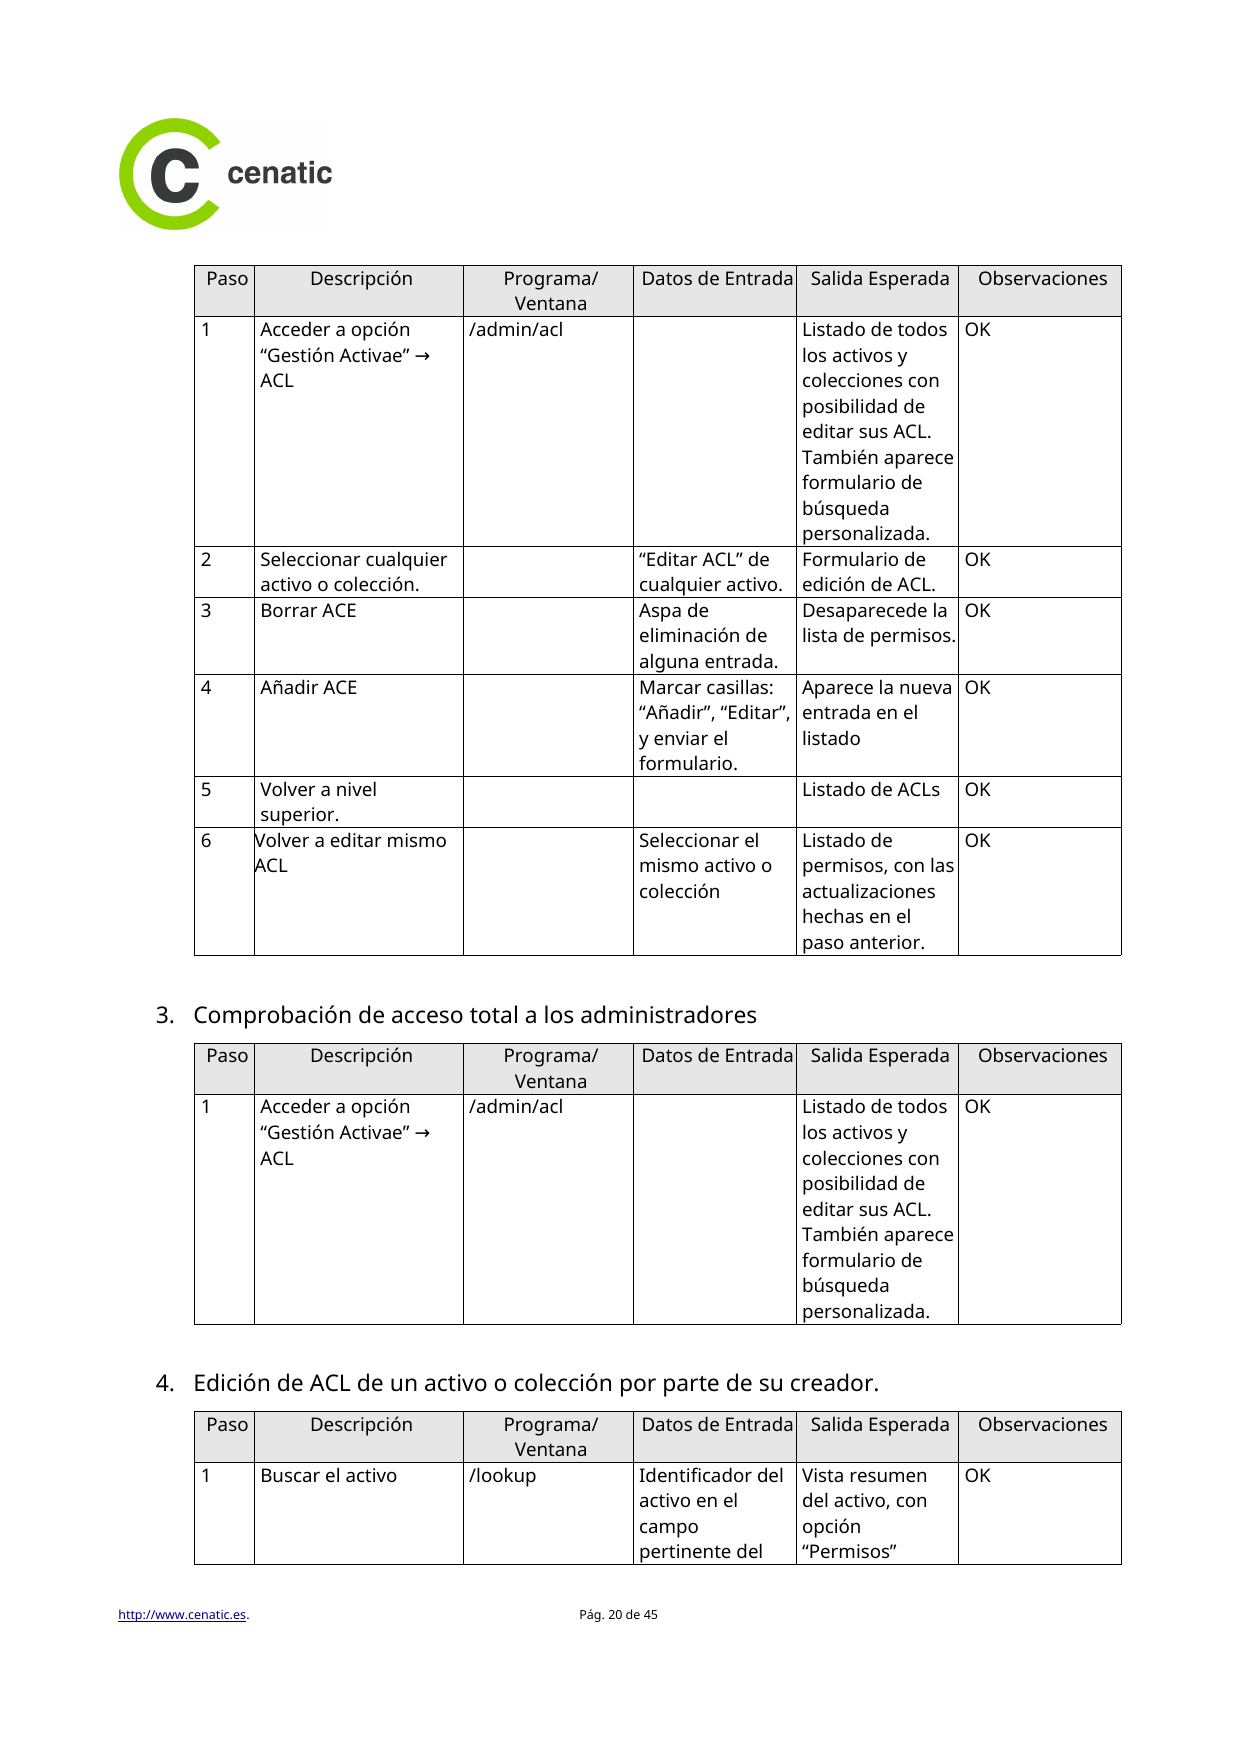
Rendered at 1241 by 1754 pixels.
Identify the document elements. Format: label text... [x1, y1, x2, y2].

table_cell Aparece la nueva entrada en el listado [797, 675, 958, 776]
table_header Descripción [255, 266, 463, 316]
table_cell /admin/acl [464, 317, 633, 546]
table_cell Acceder a opción “Gestión Activae” → ACL [255, 317, 463, 546]
table_cell [634, 777, 796, 827]
table_cell 3 [195, 598, 254, 674]
table_header Observaciones [959, 1412, 1121, 1462]
table_cell Acceder a opción “Gestión Activae” → ACL [255, 1095, 463, 1323]
table_cell 1 [195, 317, 254, 546]
table_header Paso [195, 1412, 254, 1462]
table_cell OK [959, 828, 1121, 955]
table_cell 5 [195, 777, 254, 827]
table_cell Seleccionar el mismo activo o colección [634, 828, 796, 955]
table_cell [464, 675, 633, 776]
table_cell /admin/acl [464, 1095, 633, 1323]
list Comprobación de acceso total a los administradores [156, 999, 1122, 1030]
table_cell Borrar ACE [255, 598, 463, 674]
table_cell Añadir ACE [255, 675, 463, 776]
table_cell [464, 777, 633, 827]
table_cell Identificador del activo en el campo pertinente del [634, 1463, 796, 1564]
table_cell 4 [195, 675, 254, 776]
table_header Programa/Ventana [464, 1412, 633, 1462]
table_header Datos de Entrada [634, 266, 796, 316]
table_cell [464, 598, 633, 674]
picture [119, 118, 332, 230]
table_header Paso [195, 1044, 254, 1094]
table_cell 6 [195, 828, 254, 955]
table_header Salida Esperada [797, 266, 958, 316]
table_cell 1 [195, 1095, 254, 1323]
table_header Datos de Entrada [634, 1412, 796, 1462]
table_cell Vista resumen del activo, con opción “Permisos” [797, 1463, 958, 1564]
table_cell OK [959, 675, 1121, 776]
table_cell 1 [195, 1463, 254, 1564]
table_cell [634, 1095, 796, 1323]
list Edición de ACL de un activo o colección por parte de su creador. [156, 1367, 1122, 1398]
table_cell Formulario de edición de ACL. [797, 547, 958, 597]
table_cell Volver a nivel superior. [255, 777, 463, 827]
table_cell Listado de ACLs [797, 777, 958, 827]
table_cell Listado de todos los activos y colecciones con posibilidad de editar sus ACL. También aparece formulario de búsqueda personalizada. [797, 1095, 958, 1323]
table_cell [464, 828, 633, 955]
table_cell /lookup [464, 1463, 633, 1564]
table_cell Buscar el activo [255, 1463, 463, 1564]
table_cell [634, 317, 796, 546]
table_cell 2 [195, 547, 254, 597]
table_header Salida Esperada [797, 1044, 958, 1094]
table_header Programa/Ventana [464, 266, 633, 316]
table_header Datos de Entrada [634, 1044, 796, 1094]
table_cell [464, 547, 633, 597]
table_header Descripción [255, 1412, 463, 1462]
table_cell Listado de permisos, con las actualizaciones hechas en el paso anterior. [797, 828, 958, 955]
table_cell OK [959, 777, 1121, 827]
table_header Observaciones [959, 1044, 1121, 1094]
table_cell Aspa de eliminación de alguna entrada. [634, 598, 796, 674]
table_cell “Editar ACL” de cualquier activo. [634, 547, 796, 597]
table_cell Desaparecede la lista de permisos. [797, 598, 958, 674]
table_cell OK [959, 1463, 1121, 1564]
table_header Descripción [255, 1044, 463, 1094]
table_header Salida Esperada [797, 1412, 958, 1462]
table_cell OK [959, 1095, 1121, 1323]
table_header Observaciones [959, 266, 1121, 316]
table_cell Marcar casillas: “Añadir”, “Editar”, y enviar el formulario. [634, 675, 796, 776]
table_cell Listado de todos los activos y colecciones con posibilidad de editar sus ACL. También aparece formulario de búsqueda personalizada. [797, 317, 958, 546]
table_header Paso [195, 266, 254, 316]
table_cell OK [959, 598, 1121, 674]
table_cell OK [959, 547, 1121, 597]
table_header Programa/Ventana [464, 1044, 633, 1094]
table_cell Volver a editar mismo ACL [255, 828, 463, 955]
table_cell Seleccionar cualquier activo o colección. [255, 547, 463, 597]
table_cell OK [959, 317, 1121, 546]
